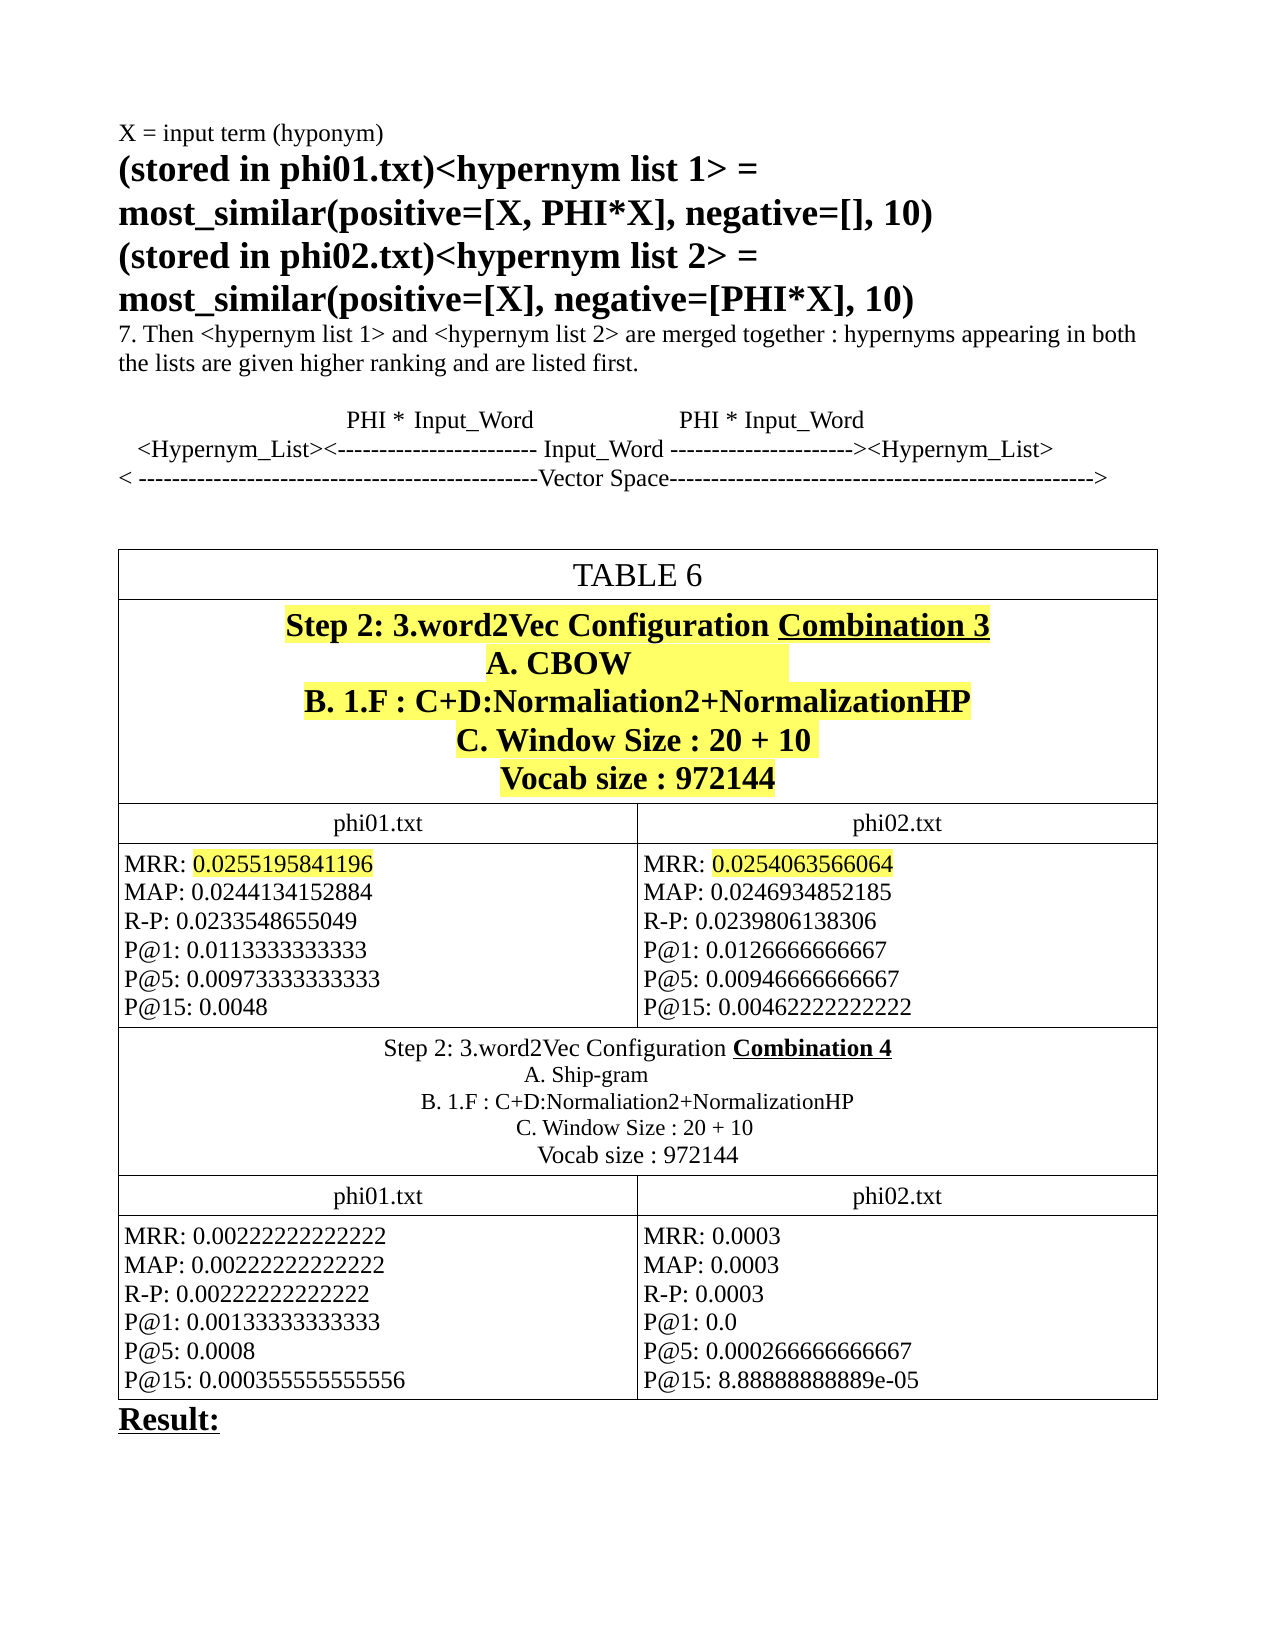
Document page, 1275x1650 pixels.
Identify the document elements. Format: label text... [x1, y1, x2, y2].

text PHI * Input_Word PHI * Input_Word [118, 406, 1157, 434]
table_cell MRR: 0.0254063566064 MAP: 0.0246934852185 R-P: 0.0239806138306 P@1: 0.0126666666667 P@5: 0.00946666666667 P@15: 0.00462222222222 [638, 844, 1157, 1027]
text X = input term (hyponym) [118, 118, 1157, 147]
table_cell MRR: 0.00222222222222 MAP: 0.00222222222222 R-P: 0.00222222222222 P@1: 0.00133333333333 P@5: 0.0008 P@15: 0.000355555555556 [119, 1216, 637, 1399]
text 7. Then <hypernym list 1> and <hypernym list 2> are merged together : hypernyms appearing in both the lists are given higher ranking and are listed first. [118, 319, 1157, 377]
table_cell MRR: 0.0255195841196 MAP: 0.0244134152884 R-P: 0.0233548655049 P@1: 0.0113333333333 P@5: 0.00973333333333 P@15: 0.0048 [119, 844, 637, 1027]
table_cell phi01.txt [119, 804, 637, 843]
text < ------------------------------------------------Vector Space---------------------------------------------------> [118, 463, 1157, 492]
text <Hypernym_List><------------------------ Input_Word ----------------------><Hypernym_List> [118, 434, 1157, 463]
table_cell phi01.txt [119, 1176, 637, 1215]
table_cell phi02.txt [638, 1176, 1157, 1215]
text (stored in phi02.txt)<hypernym list 2> = most_similar(positive=[X], negative=[PHI*X], 10) [118, 233, 1157, 319]
table_cell MRR: 0.0003 MAP: 0.0003 R-P: 0.0003 P@1: 0.0 P@5: 0.000266666666667 P@15: 8.88888888889e-05 [638, 1216, 1157, 1399]
text Result: [118, 1400, 1157, 1438]
table_cell Step 2: 3.word2Vec Configuration Combination 3 A. CBOW B. 1.F : C+D:Normaliation2+NormalizationHP C. Window Size : 20 + 10 Vocab size : 972144 [119, 600, 1157, 802]
table_cell phi02.txt [638, 804, 1157, 843]
text (stored in phi01.txt)<hypernym list 1> = most_similar(positive=[X, PHI*X], negative=[], 10) [118, 147, 1157, 233]
table_header TABLE 6 [119, 550, 1157, 599]
table_cell Step 2: 3.word2Vec Configuration Combination 4 A. Ship-gram B. 1.F : C+D:Normaliation2+NormalizationHP C. Window Size : 20 + 10 Vocab size : 972144 [119, 1028, 1157, 1175]
